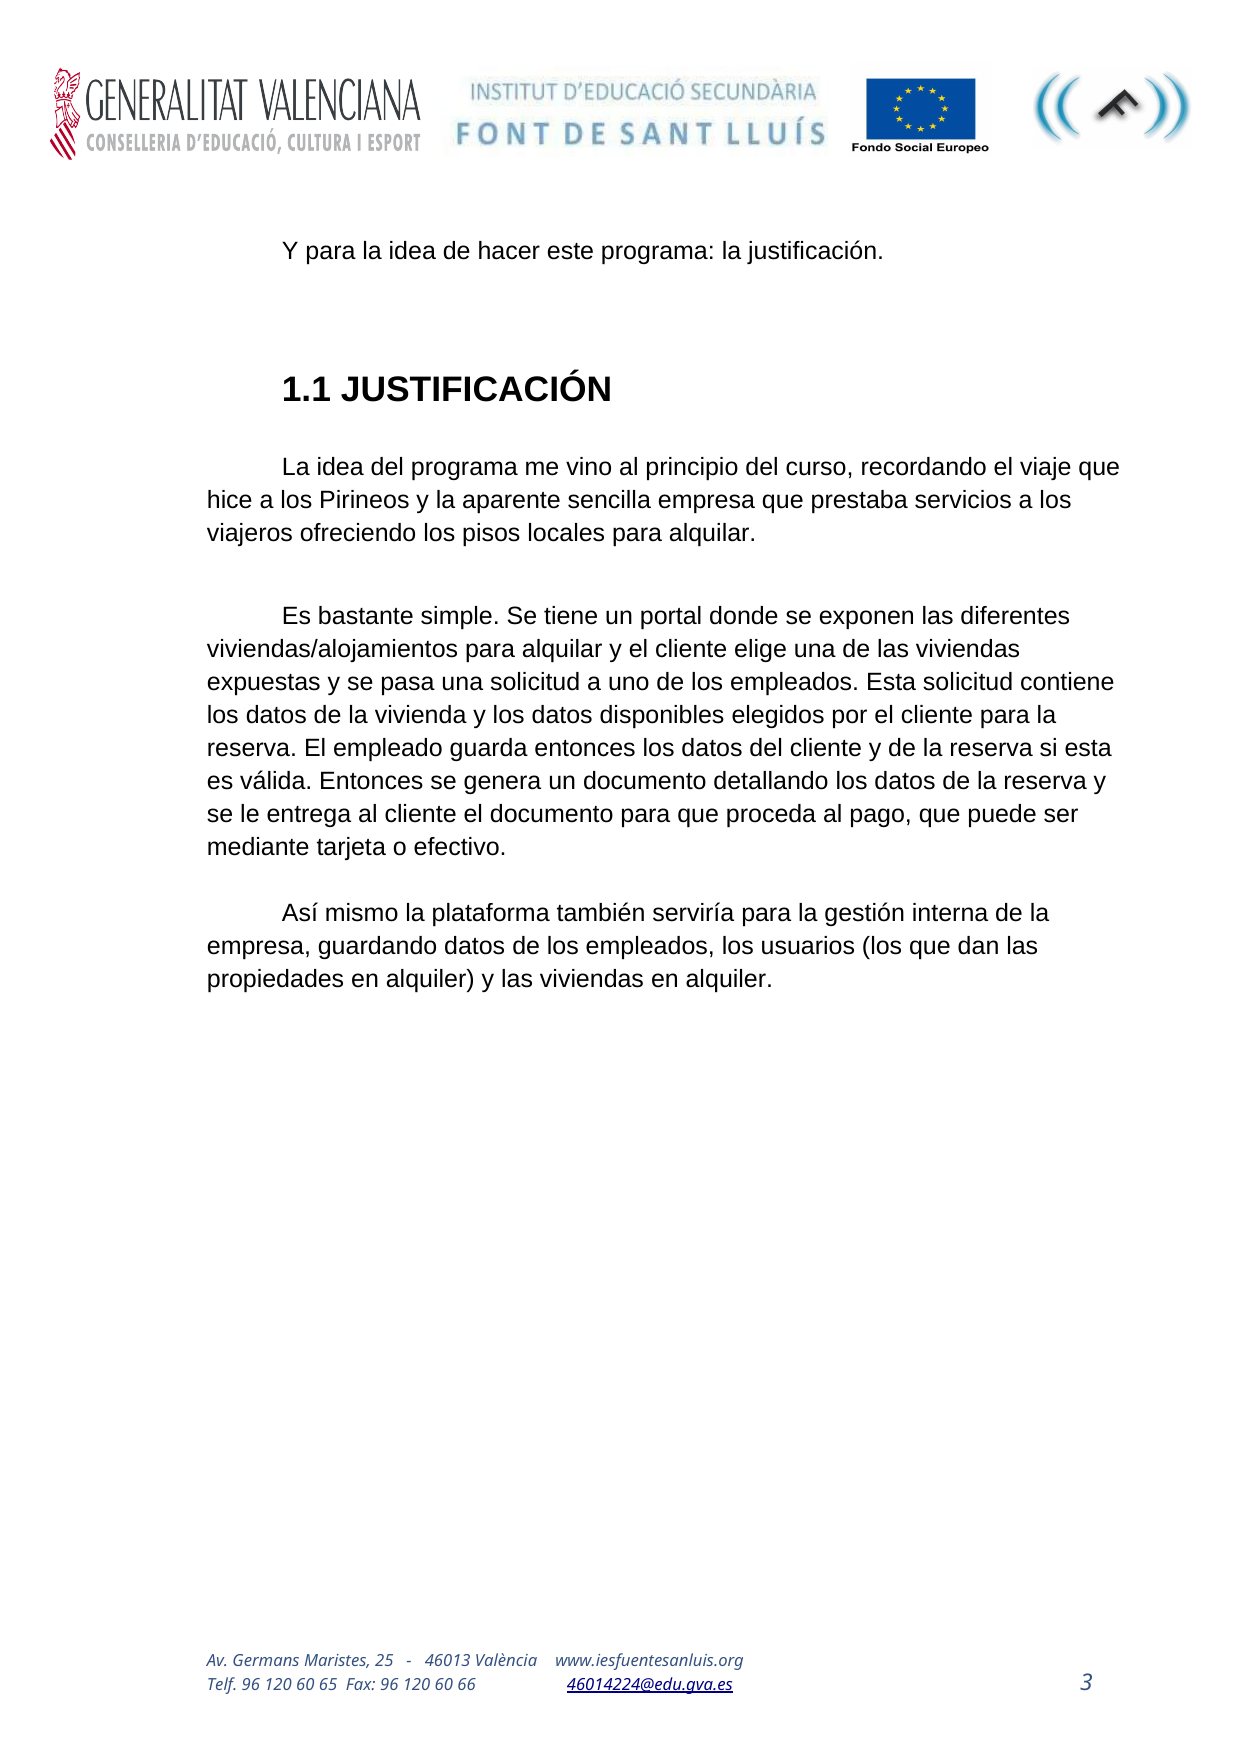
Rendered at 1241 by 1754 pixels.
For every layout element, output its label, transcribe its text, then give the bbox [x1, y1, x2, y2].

picture [46, 66, 424, 162]
text Es bastante simple. Se tiene un portal donde se exponen las diferentes viviendas/alojamientos para alquilar y el cliente elige una de las viviendas expuestas y se pasa una solicitud a uno de los empleados. Esta solicitud contiene los datos de la vivienda y los datos disponibles elegidos por el cliente para la reserva. El empleado guarda entonces los datos del cliente y de la reserva si esta es válida. Entonces se genera un documento detallando los datos de la reserva y se le entrega al cliente el documento para que proceda al pago, que puede ser mediante tarjeta o efectivo. [207, 601, 1122, 861]
text La idea del programa me vino al principio del curso, recordando el viaje que hice a los Pirineos y la aparente sencilla empresa que prestaba servicios a los viajeros ofreciendo los pisos locales para alquilar. [207, 452, 1122, 547]
text Así mismo la plataforma también serviría para la gestión interna de la empresa, guardando datos de los empleados, los usuarios (los que dan las propiedades en alquiler) y las viviendas en alquiler. [207, 898, 1122, 992]
text 1.1 JUSTIFICACIÓN [207, 368, 1122, 409]
picture [1032, 67, 1194, 148]
picture [440, 66, 829, 157]
picture [849, 61, 993, 157]
text Y para la idea de hacer este programa: la justificación. [207, 236, 1122, 265]
